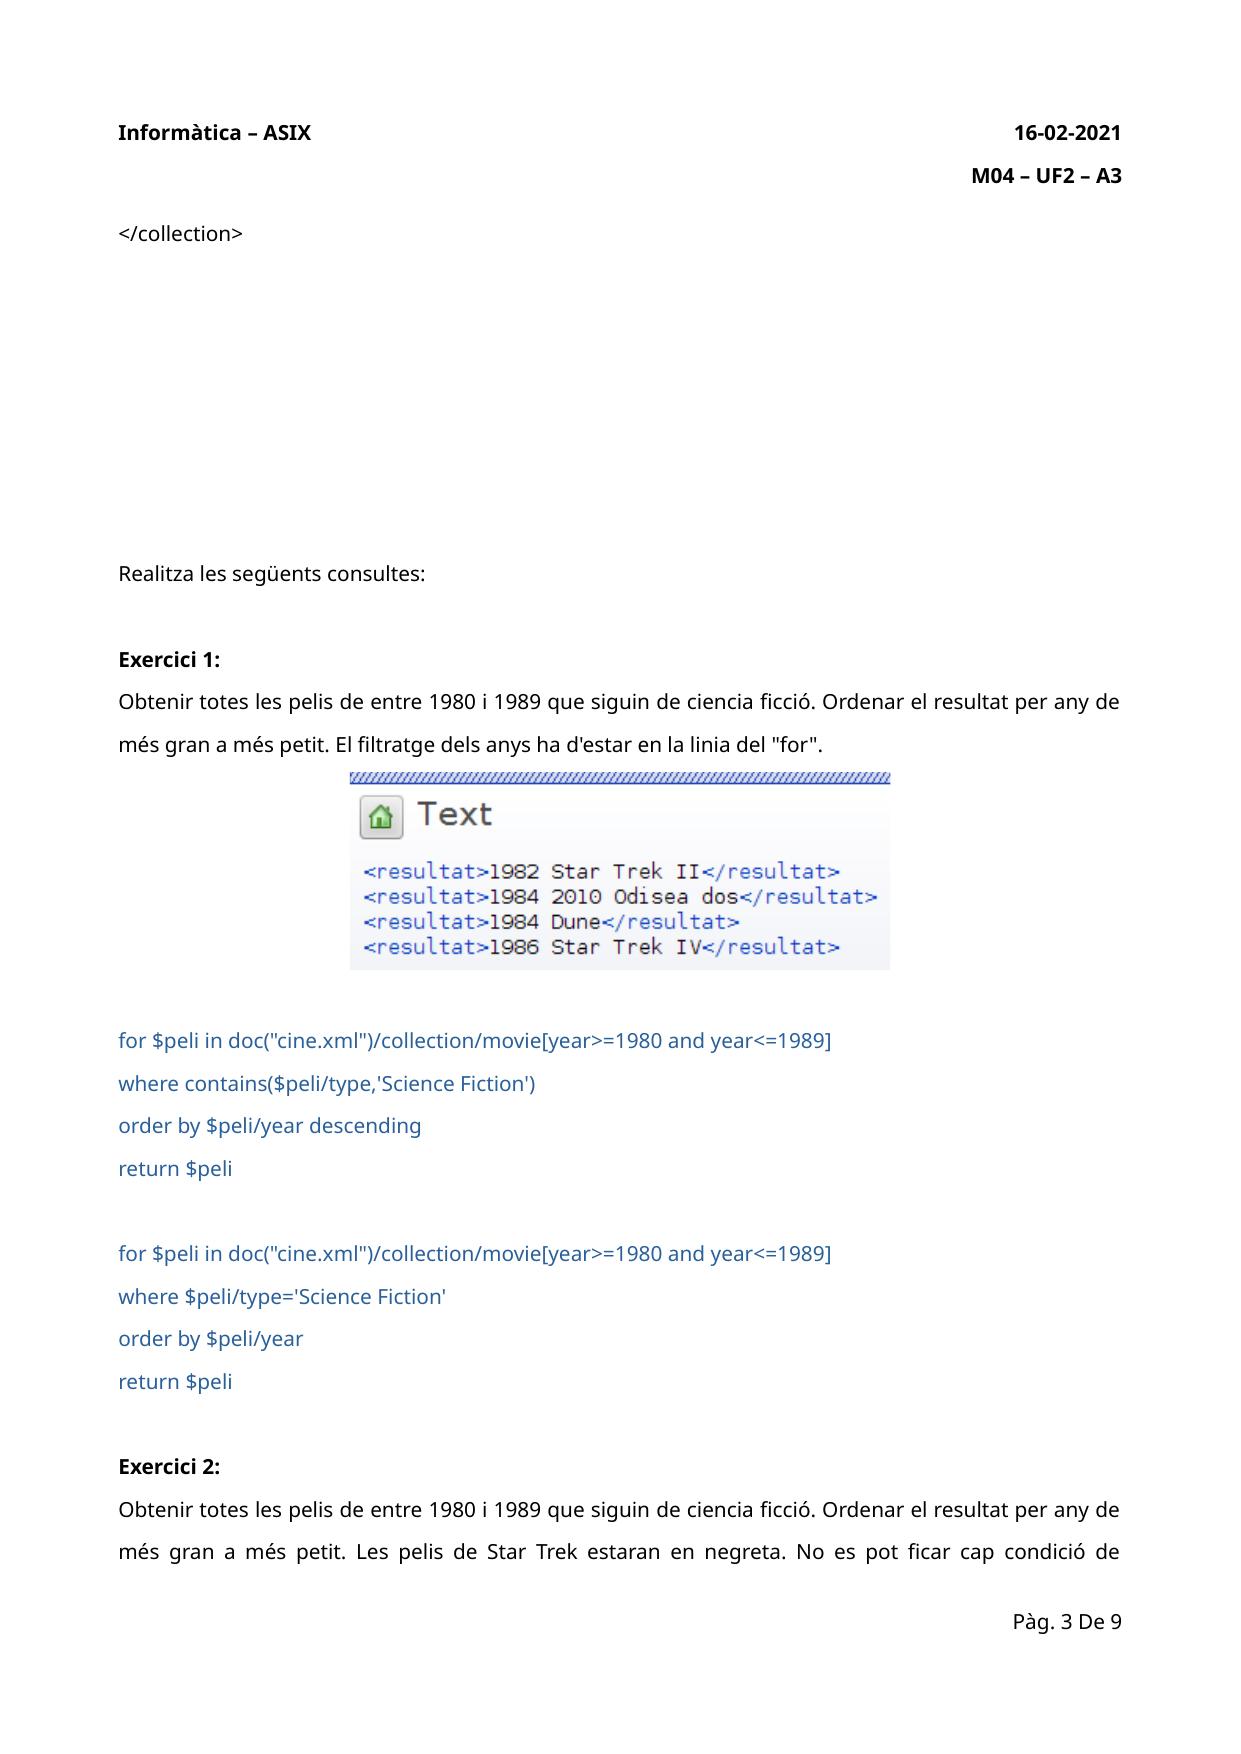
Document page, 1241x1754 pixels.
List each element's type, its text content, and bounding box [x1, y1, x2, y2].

text Obtenir totes les pelis de entre 1980 i 1989 que siguin de ciencia ficció. Ordenar el resultat per any de més gran a més petit. Les pelis de Star Trek estaran en negreta. No es pot ficar cap condició de [118, 1495, 1122, 1566]
text return $peli [118, 1367, 1122, 1395]
text where $peli/type='Science Fiction' [118, 1282, 1122, 1310]
text order by $peli/year [118, 1324, 1122, 1353]
text for $peli in doc("cine.xml")/collection/movie[year>=1980 and year<=1989] [118, 1026, 1122, 1054]
text where contains($peli/type,'Science Fiction') [118, 1069, 1122, 1097]
text order by $peli/year descending [118, 1111, 1122, 1140]
text return $peli [118, 1154, 1122, 1182]
text Realitza les següents consultes: [118, 559, 1122, 588]
text for $peli in doc("cine.xml")/collection/movie[year>=1980 and year<=1989] [118, 1239, 1122, 1268]
picture [349, 772, 891, 970]
text Exercici 1: [118, 645, 1122, 673]
text Exercici 2: [118, 1452, 1122, 1481]
text </collection> [118, 219, 1122, 247]
text Obtenir totes les pelis de entre 1980 i 1989 que siguin de ciencia ficció. Ordenar el resultat per any de més gran a més petit. El filtratge dels anys ha d'estar en la linia del "for". [118, 687, 1122, 758]
